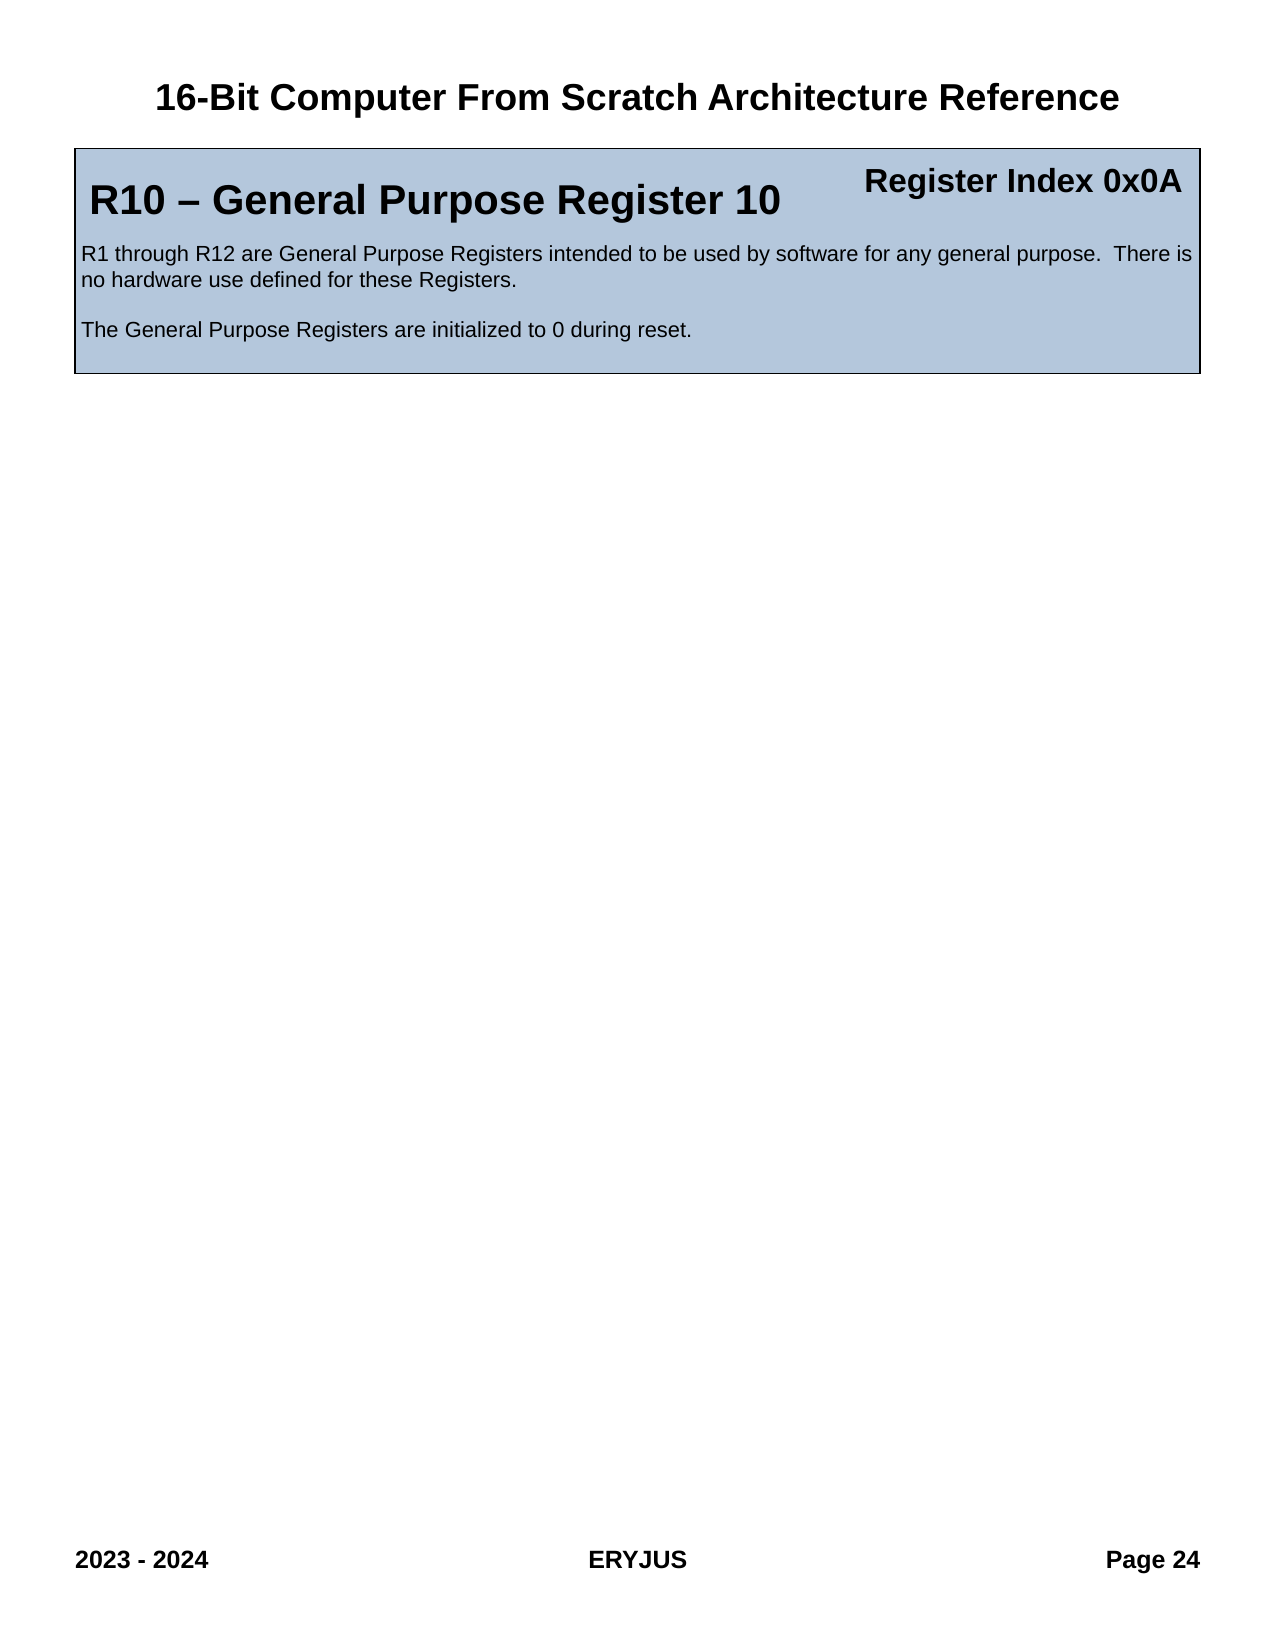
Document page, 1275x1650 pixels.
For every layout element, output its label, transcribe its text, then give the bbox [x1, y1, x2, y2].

table_header Register Index 0x0A [858, 155, 1194, 241]
table_header R1 through R12 are General Purpose Registers intended to be used by software for any general purpose. There is no hardware use defined for these Registers. The General Purpose Registers are initialized to 0 during reset. [76, 149, 1199, 373]
table_header R10 – General Purpose Register 10 [83, 155, 858, 241]
